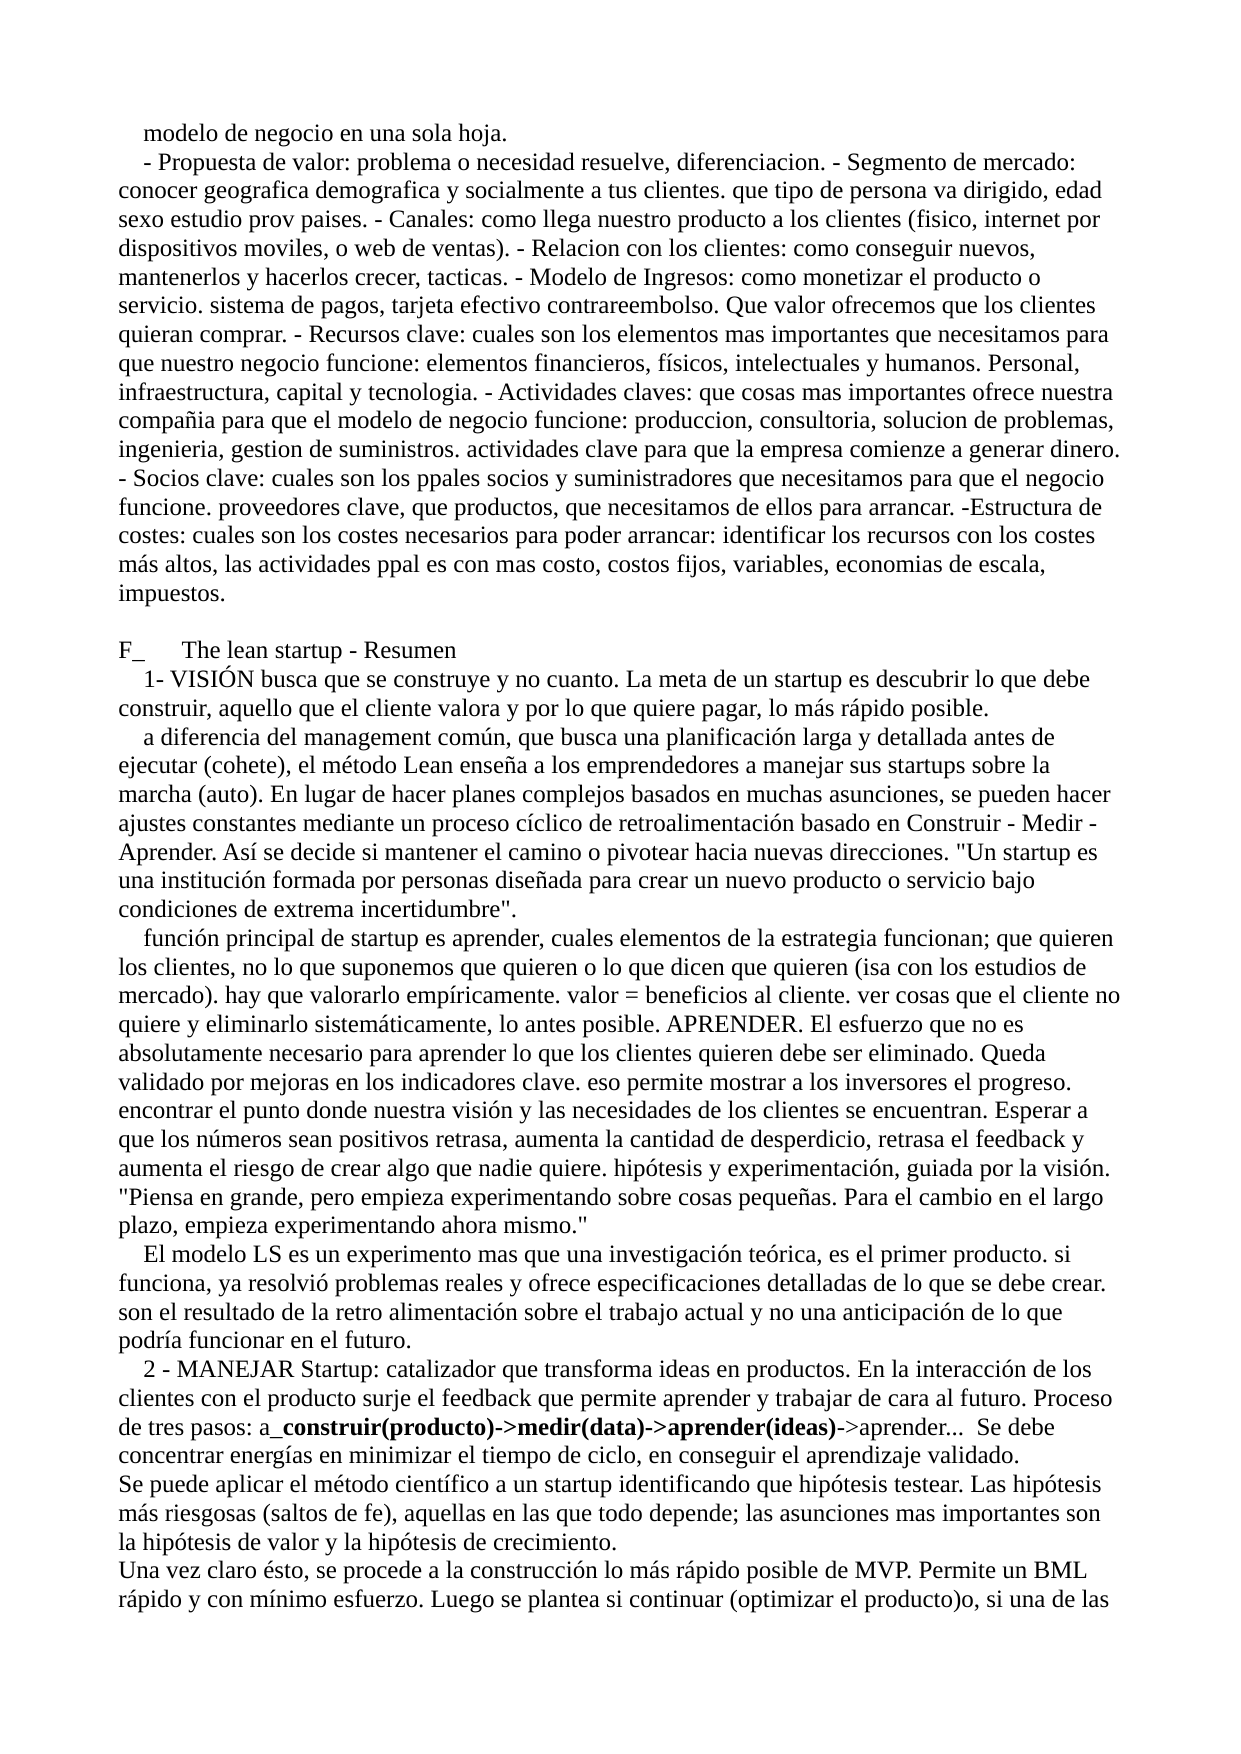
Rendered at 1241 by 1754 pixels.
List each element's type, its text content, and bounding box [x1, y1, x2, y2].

text - Propuesta de valor: problema o necesidad resuelve, diferenciacion. - Segmento de mercado: conocer geografica demografica y socialmente a tus clientes. que tipo de persona va dirigido, edad sexo estudio prov paises. - Canales: como llega nuestro producto a los clientes (fisico, internet por dispositivos moviles, o web de ventas). - Relacion con los clientes: como conseguir nuevos, mantenerlos y hacerlos crecer, tacticas. - Modelo de Ingresos: como monetizar el producto o servicio. sistema de pagos, tarjeta efectivo contrareembolso. Que valor ofrecemos que los clientes quieran comprar. - Recursos clave: cuales son los elementos mas importantes que necesitamos para que nuestro negocio funcione: elementos financieros, físicos, intelectuales y humanos. Personal, infraestructura, capital y tecnologia. - Actividades claves: que cosas mas importantes ofrece nuestra compañia para que el modelo de negocio funcione: produccion, consultoria, solucion de problemas, ingenieria, gestion de suministros. actividades clave para que la empresa comienze a generar dinero. - Socios clave: cuales son los ppales socios y suministradores que necesitamos para que el negocio funcione. proveedores clave, que productos, que necesitamos de ellos para arrancar. -Estructura de costes: cuales son los costes necesarios para poder arrancar: identificar los recursos con los costes más altos, las actividades ppal es con mas costo, costos fijos, variables, economias de escala, impuestos. [118, 147, 1122, 607]
text 1- VISIÓN busca que se construye y no cuanto. La meta de un startup es descubrir lo que debe construir, aquello que el cliente valora y por lo que quiere pagar, lo más rápido posible. [118, 664, 1122, 722]
text El modelo LS es un experimento mas que una investigación teórica, es el primer producto. si funciona, ya resolvió problemas reales y ofrece especificaciones detalladas de lo que se debe crear. son el resultado de la retro alimentación sobre el trabajo actual y no una anticipación de lo que podría funcionar en el futuro. [118, 1239, 1122, 1354]
text función principal de startup es aprender, cuales elementos de la estrategia funcionan; que quieren los clientes, no lo que suponemos que quieren o lo que dicen que quieren (isa con los estudios de mercado). hay que valorarlo empíricamente. valor = beneficios al cliente. ver cosas que el cliente no quiere y eliminarlo sistemáticamente, lo antes posible. APRENDER. El esfuerzo que no es absolutamente necesario para aprender lo que los clientes quieren debe ser eliminado. Queda validado por mejoras en los indicadores clave. eso permite mostrar a los inversores el progreso. encontrar el punto donde nuestra visión y las necesidades de los clientes se encuentran. Esperar a que los números sean positivos retrasa, aumenta la cantidad de desperdicio, retrasa el feedback y aumenta el riesgo de crear algo que nadie quiere. hipótesis y experimentación, guiada por la visión. "Piensa en grande, pero empieza experimentando sobre cosas pequeñas. Para el cambio en el largo plazo, empieza experimentando ahora mismo." [118, 923, 1122, 1239]
text Se puede aplicar el método científico a un startup identificando que hipótesis testear. Las hipótesis más riesgosas (saltos de fe), aquellas en las que todo depende; las asunciones mas importantes son la hipótesis de valor y la hipótesis de crecimiento. [118, 1469, 1122, 1556]
text modelo de negocio en una sola hoja. [118, 118, 1122, 147]
text a diferencia del management común, que busca una planificación larga y detallada antes de ejecutar (cohete), el método Lean enseña a los emprendedores a manejar sus startups sobre la marcha (auto). En lugar de hacer planes complejos basados en muchas asunciones, se pueden hacer ajustes constantes mediante un proceso cíclico de retroalimentación basado en Construir - Medir - Aprender. Así se decide si mantener el camino o pivotear hacia nuevas direcciones. "Un startup es una institución formada por personas diseñada para crear un nuevo producto o servicio bajo condiciones de extrema incertidumbre". [118, 722, 1122, 923]
text 2 - MANEJAR Startup: catalizador que transforma ideas en productos. En la interacción de los clientes con el producto surje el feedback que permite aprender y trabajar de cara al futuro. Proceso de tres pasos: a_construir(producto)->medir(data)->aprender(ideas)->aprender... Se debe concentrar energías en minimizar el tiempo de ciclo, en conseguir el aprendizaje validado. [118, 1354, 1122, 1469]
text Una vez claro ésto, se procede a la construcción lo más rápido posible de MVP. Permite un BML rápido y con mínimo esfuerzo. Luego se plantea si continuar (optimizar el producto)o, si una de las [118, 1556, 1122, 1613]
text F_ The lean startup - Resumen [118, 636, 1122, 664]
